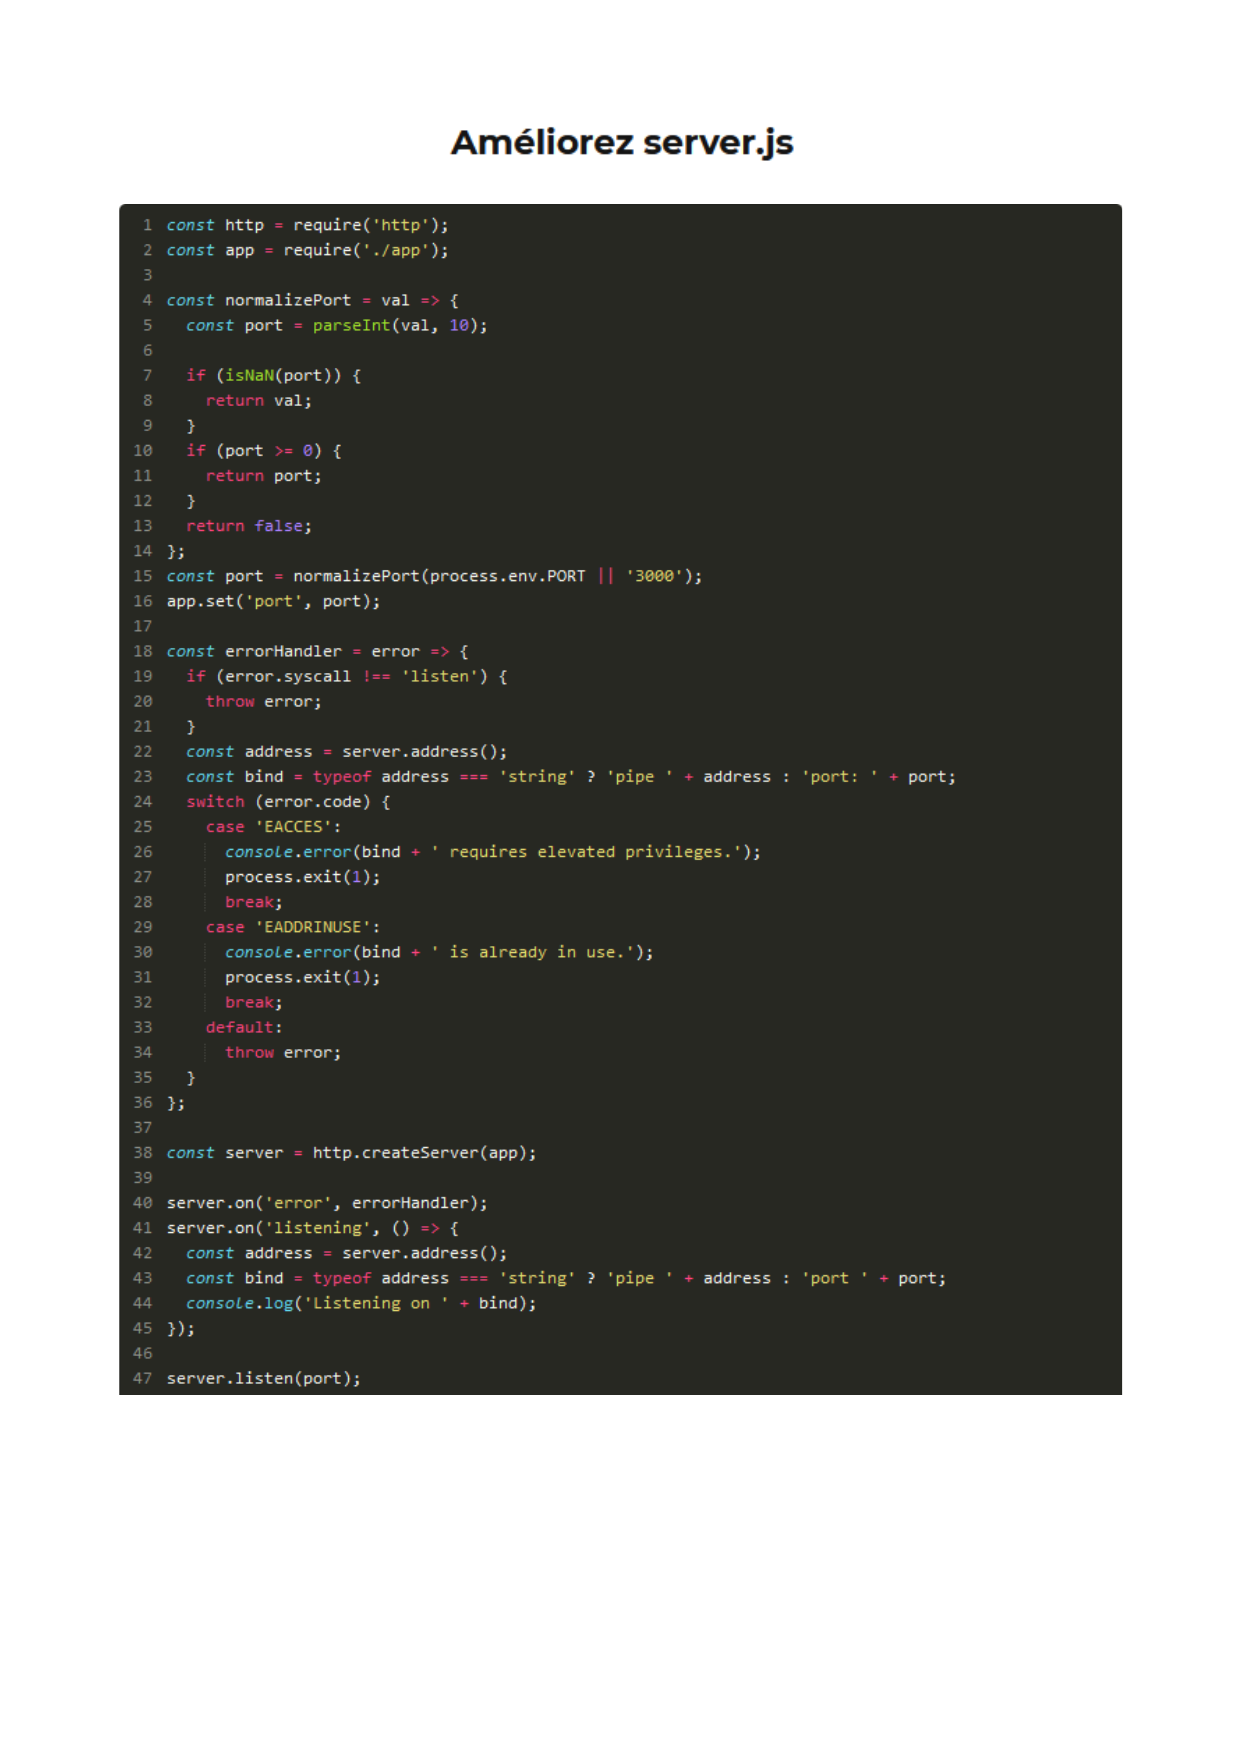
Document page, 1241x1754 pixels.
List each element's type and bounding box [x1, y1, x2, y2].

picture [118, 204, 1123, 1395]
picture [441, 118, 799, 164]
